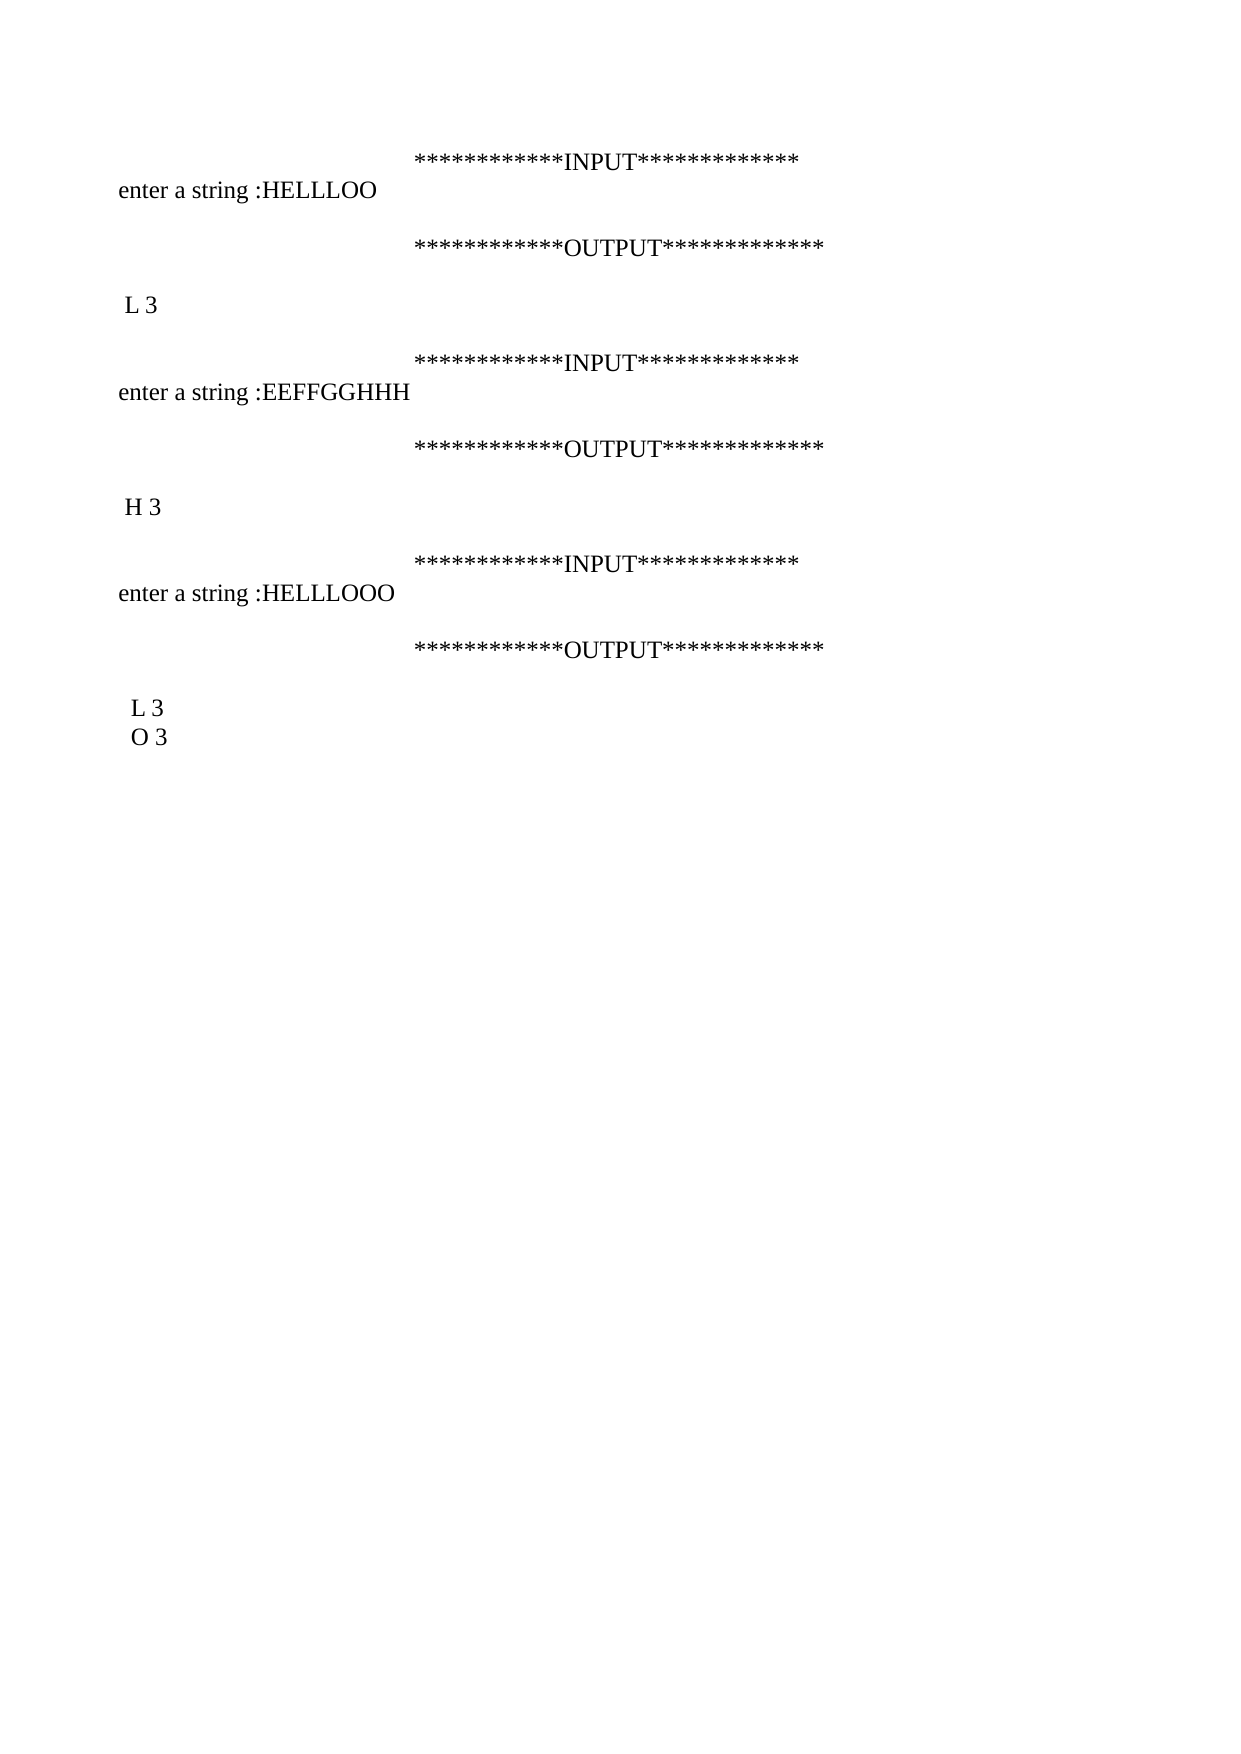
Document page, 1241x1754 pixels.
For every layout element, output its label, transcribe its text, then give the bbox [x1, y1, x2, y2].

text O 3 [118, 722, 1122, 751]
text L 3 [118, 693, 1122, 722]
text enter a string :HELLLOOO [118, 578, 1122, 607]
text ************OUTPUT************* [118, 233, 1122, 262]
text ************OUTPUT************* [118, 434, 1122, 463]
text H 3 [118, 492, 1122, 521]
text ************INPUT************* [118, 147, 1122, 176]
text ************INPUT************* [118, 348, 1122, 377]
text enter a string :EEFFGGHHH [118, 377, 1122, 406]
text ************INPUT************* [118, 549, 1122, 578]
text L 3 [118, 291, 1122, 319]
text enter a string :HELLLOO [118, 176, 1122, 204]
text ************OUTPUT************* [118, 636, 1122, 664]
